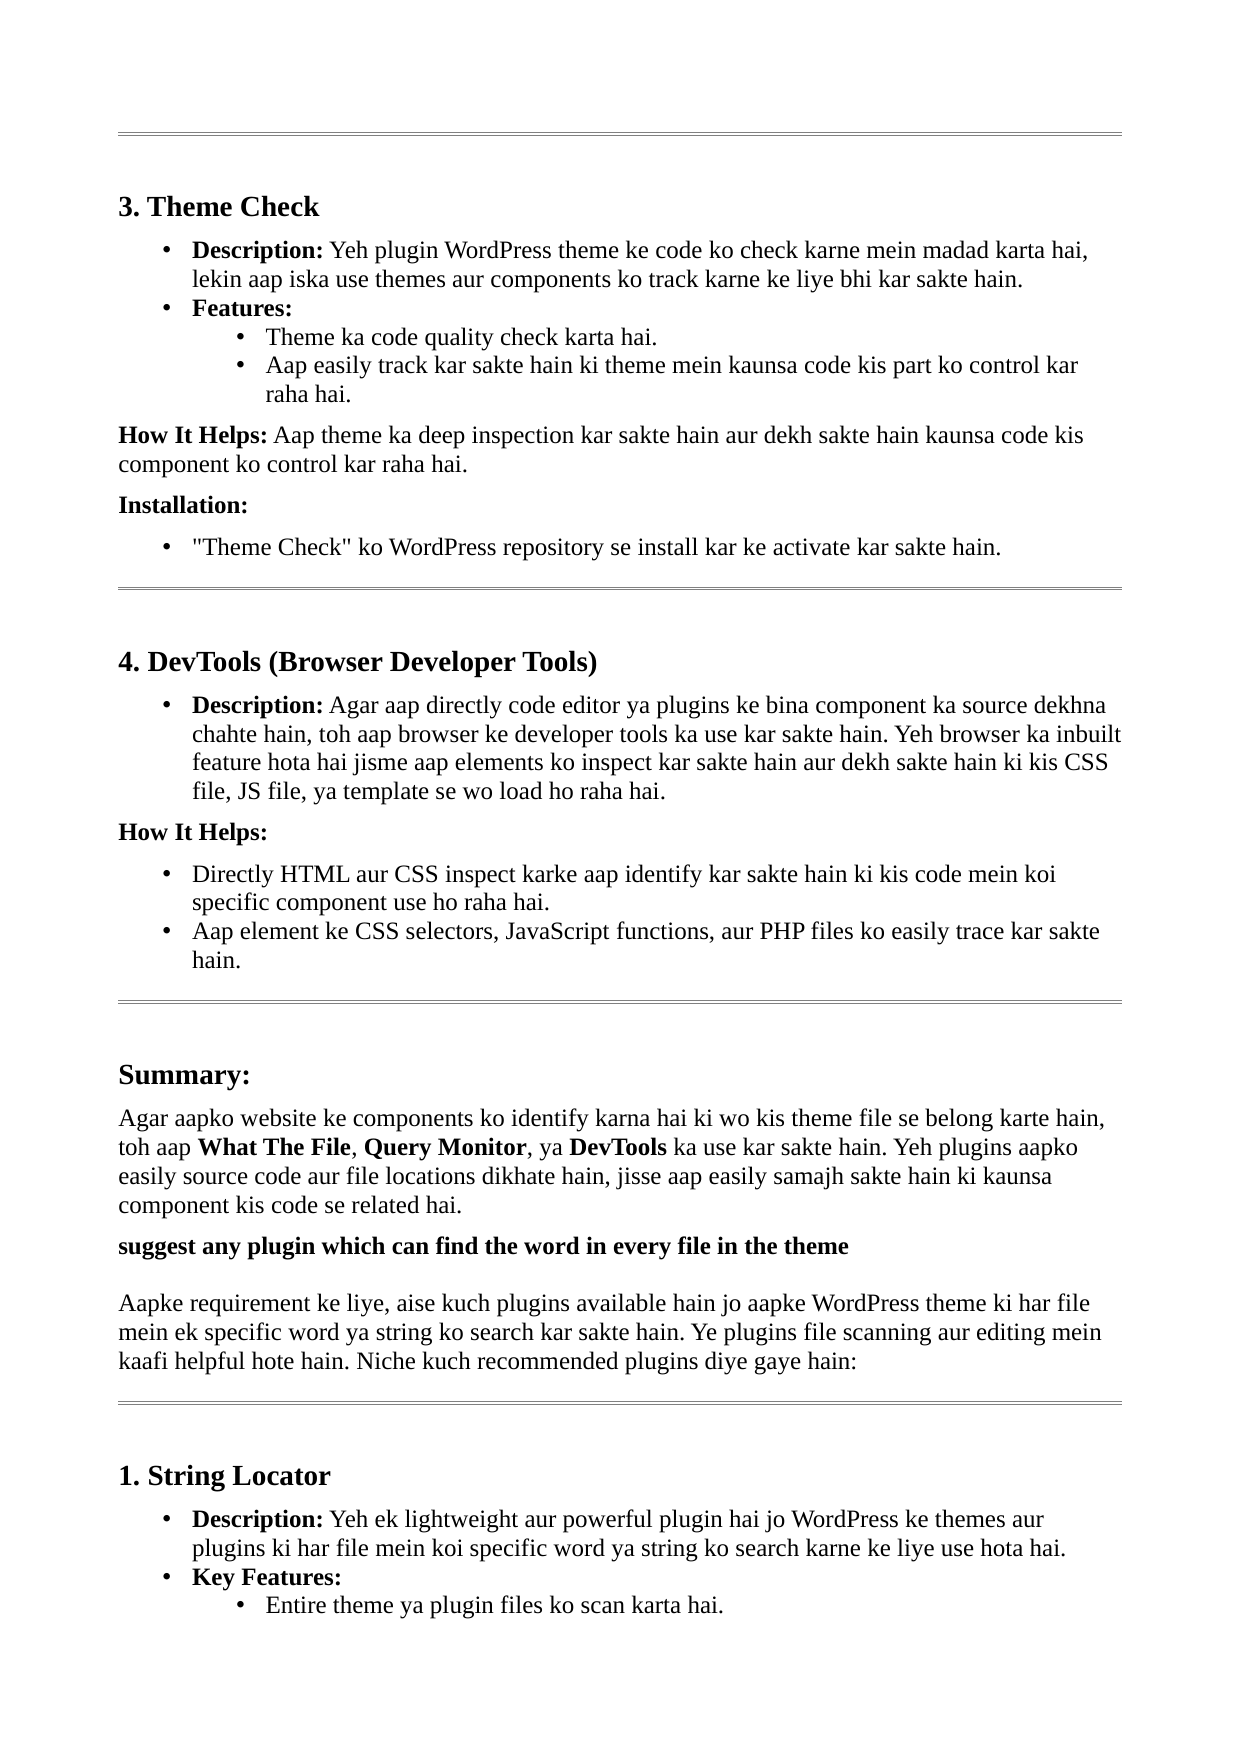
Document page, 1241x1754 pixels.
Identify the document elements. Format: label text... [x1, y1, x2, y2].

subtitle 1. String Locator [118, 1458, 1122, 1492]
text Aapke requirement ke liye, aise kuch plugins available hain jo aapke WordPress theme ki har file mein ek specific word ya string ko search kar sakte hain. Ye plugins file scanning aur editing mein kaafi helpful hote hain. Niche kuch recommended plugins diye gaye hain: [118, 1288, 1122, 1375]
list Aap easily track kar sakte hain ki theme mein kaunsa code kis part ko control kar raha hai. [236, 350, 1122, 408]
text How It Helps: [118, 817, 1122, 846]
list Entire theme ya plugin files ko scan karta hai. [236, 1591, 1122, 1619]
list "Theme Check" ko WordPress repository se install kar ke activate kar sakte hain. [162, 532, 1122, 560]
list Description: Yeh plugin WordPress theme ke code ko check karne mein madad karta hai, lekin aap iska use themes aur components ko track karne ke liye bhi kar sakte hain. [162, 235, 1122, 293]
list Features: [162, 293, 1122, 322]
text Installation: [118, 490, 1122, 519]
list Description: Yeh ek lightweight aur powerful plugin hai jo WordPress ke themes aur plugins ki har file mein koi specific word ya string ko search karne ke liye use hota hai. [162, 1504, 1122, 1562]
text suggest any plugin which can find the word in every file in the theme [118, 1231, 1122, 1260]
subtitle Summary: [118, 1057, 1122, 1091]
text Agar aapko website ke components ko identify karna hai ki wo kis theme file se belong karte hain, toh aap What The File, Query Monitor, ya DevTools ka use kar sakte hain. Yeh plugins aapko easily source code aur file locations dikhate hain, jisse aap easily samajh sakte hain ki kaunsa component kis code se related hai. [118, 1103, 1122, 1218]
text How It Helps: Aap theme ka deep inspection kar sakte hain aur dekh sakte hain kaunsa code kis component ko control kar raha hai. [118, 420, 1122, 478]
list Directly HTML aur CSS inspect karke aap identify kar sakte hain ki kis code mein koi specific component use ho raha hai. [162, 859, 1122, 916]
subtitle 4. DevTools (Browser Developer Tools) [118, 644, 1122, 677]
list Theme ka code quality check karta hai. [236, 322, 1122, 350]
subtitle 3. Theme Check [118, 189, 1122, 223]
list Aap element ke CSS selectors, JavaScript functions, aur PHP files ko easily trace kar sakte hain. [162, 916, 1122, 974]
list Description: Agar aap directly code editor ya plugins ke bina component ka source dekhna chahte hain, toh aap browser ke developer tools ka use kar sakte hain. Yeh browser ka inbuilt feature hota hai jisme aap elements ko inspect kar sakte hain aur dekh sakte hain ki kis CSS file, JS file, ya template se wo load ho raha hai. [162, 690, 1122, 805]
list Key Features: [162, 1562, 1122, 1591]
